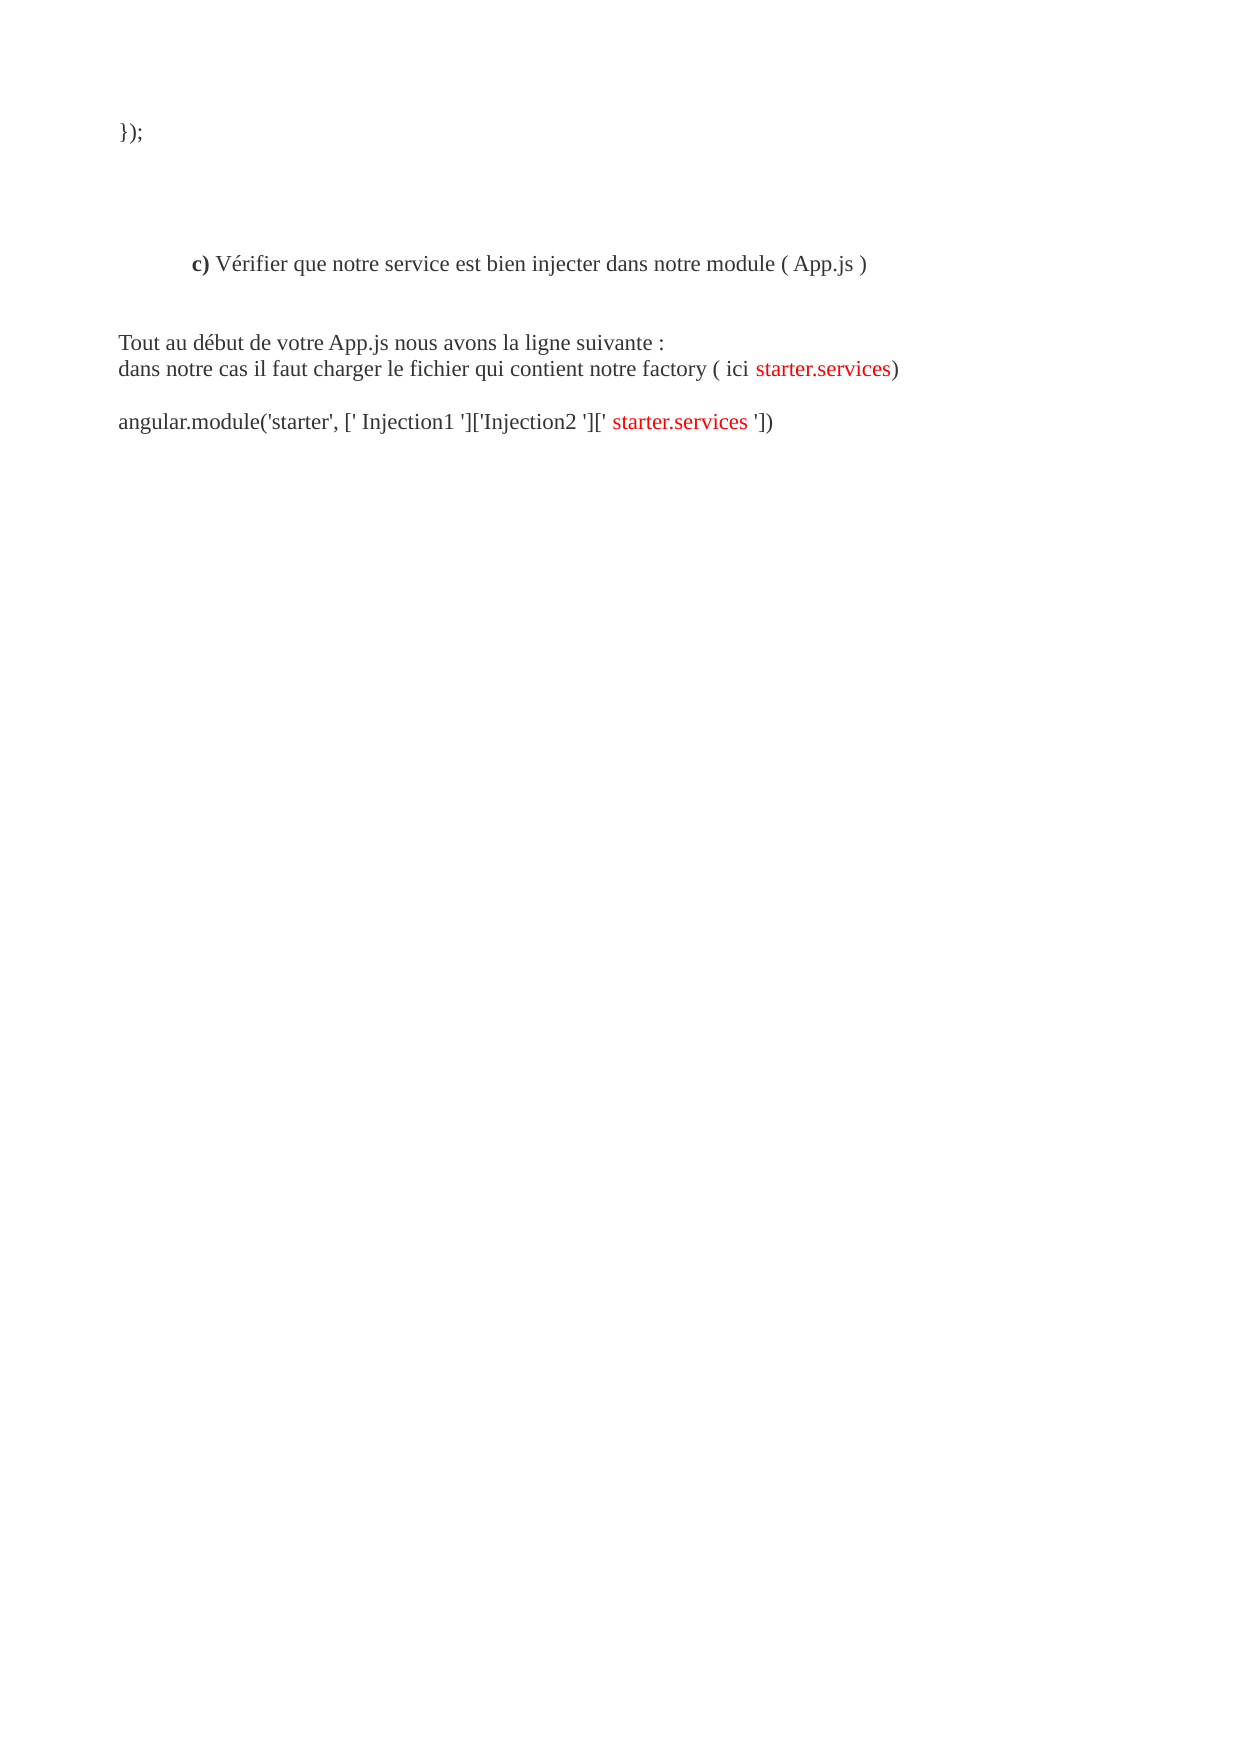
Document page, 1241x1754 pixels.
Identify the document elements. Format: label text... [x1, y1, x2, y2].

text angular.module('starter', [' Injection1 ']['Injection2 '][' starter.services ']) [118, 408, 1122, 434]
text c) Vérifier que notre service est bien injecter dans notre module ( App.js ) [118, 250, 1122, 276]
text }); [118, 118, 1122, 144]
text Tout au début de votre App.js nous avons la ligne suivante : [118, 329, 1122, 355]
text dans notre cas il faut charger le fichier qui contient notre factory ( ici starter.services) [118, 355, 1122, 382]
